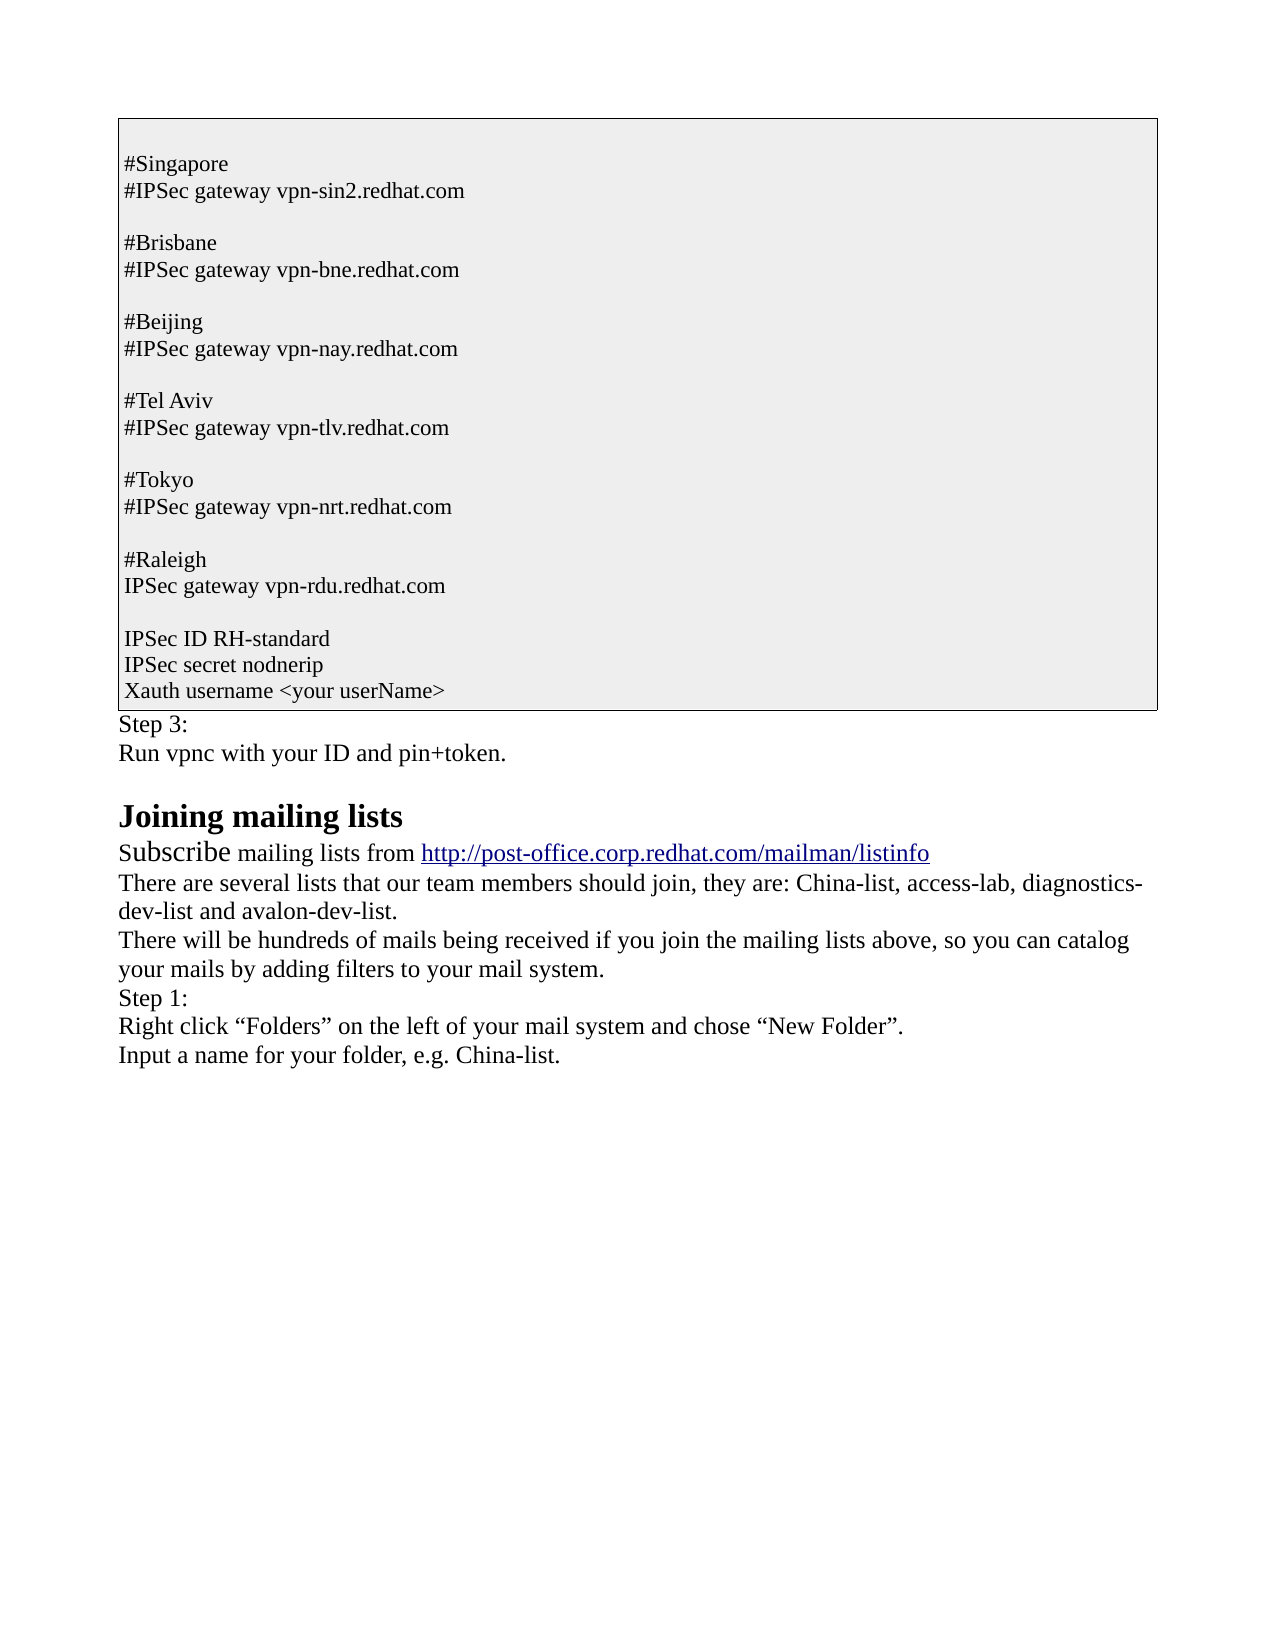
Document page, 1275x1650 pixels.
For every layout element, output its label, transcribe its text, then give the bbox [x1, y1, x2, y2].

text There are several lists that our team members should join, they are: China-list, access-lab, diagnostics-dev-list and avalon-dev-list. [118, 868, 1157, 925]
table_header #Singapore #IPSec gateway vpn-sin2.redhat.com #Brisbane #IPSec gateway vpn-bne.redhat.com #Beijing #IPSec gateway vpn-nay.redhat.com #Tel Aviv #IPSec gateway vpn-tlv.redhat.com #Tokyo #IPSec gateway vpn-nrt.redhat.com #Raleigh IPSec gateway vpn-rdu.redhat.com IPSec ID RH-standard IPSec secret nodnerip Xauth username <your userName> [119, 119, 1157, 709]
text Step 1: [118, 983, 1157, 1011]
text Right click “Folders” on the left of your mail system and chose “New Folder”. [118, 1011, 1157, 1040]
text Input a name for your folder, e.g. China-list. [118, 1040, 1157, 1069]
text Joining mailing lists [118, 796, 1157, 834]
text Subscribe mailing lists from http://post-office.corp.redhat.com/mailman/listinfo [118, 834, 1157, 868]
text Run vpnc with your ID and pin+token. [118, 738, 1157, 767]
text There will be hundreds of mails being received if you join the mailing lists above, so you can catalog your mails by adding filters to your mail system. [118, 925, 1157, 983]
text Step 3: [118, 711, 1157, 738]
